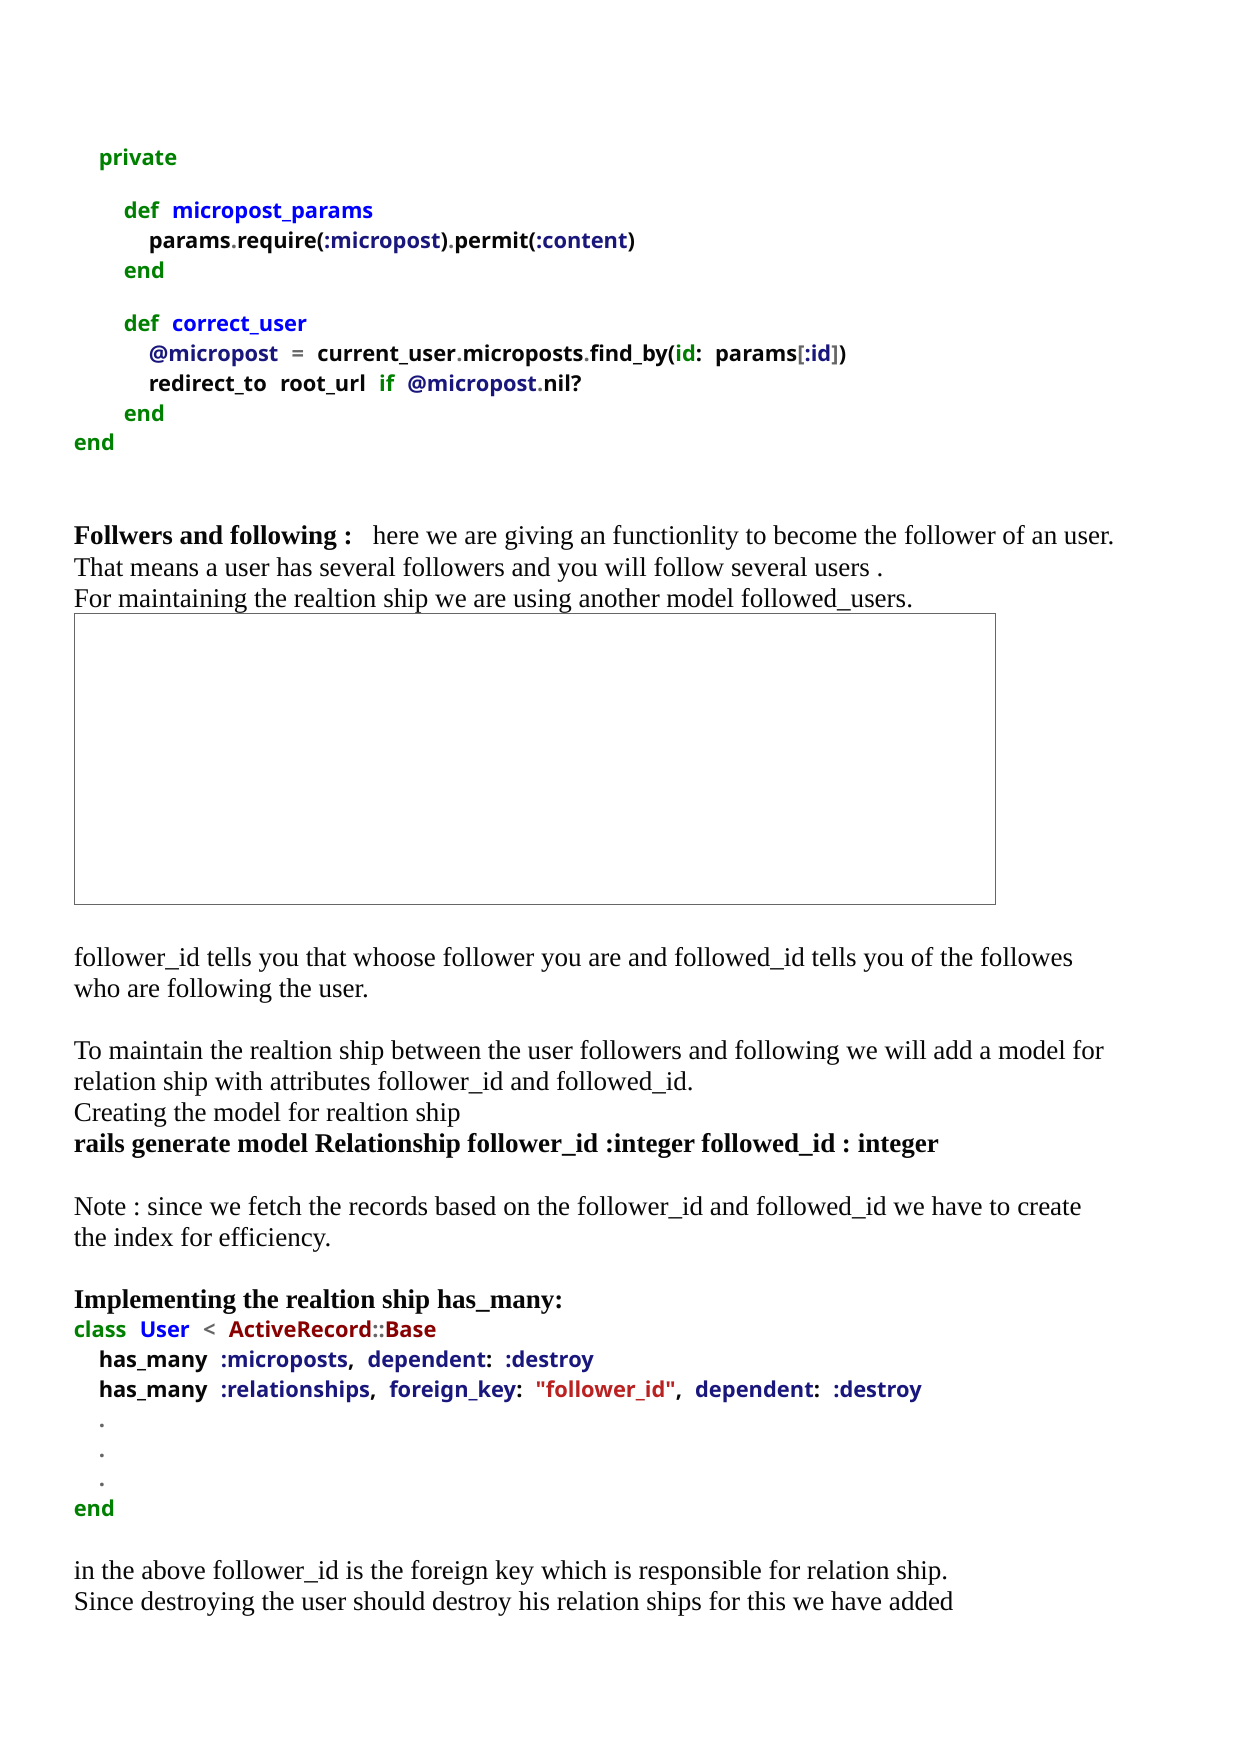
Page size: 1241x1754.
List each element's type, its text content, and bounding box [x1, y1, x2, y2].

text Creating the model for realtion ship [73, 1096, 1122, 1128]
text To maintain the realtion ship between the user followers and following we will add a model for relation ship with attributes follower_id and followed_id. [73, 1034, 1122, 1096]
text . [73, 1463, 1122, 1493]
text redirect_to root_url if @micropost.nil? [73, 368, 1122, 398]
text . [73, 1404, 1122, 1434]
text end [73, 398, 1122, 427]
text in the above follower_id is the foreign key which is responsible for relation ship. [73, 1554, 1122, 1585]
text end [73, 255, 1122, 284]
text private [73, 142, 1122, 172]
text For maintaining the realtion ship we are using another model followed_users. [73, 582, 1122, 613]
text def micropost_params [73, 195, 1122, 225]
text Since destroying the user should destroy his relation ships for this we have added [73, 1585, 1122, 1616]
text . [73, 1434, 1122, 1463]
text end [73, 427, 1122, 457]
text def correct_user [73, 308, 1122, 338]
text Implementing the realtion ship has_many: [73, 1283, 1122, 1314]
text rails generate model Relationship follower_id :integer followed_id : integer [73, 1128, 1122, 1159]
text class User < ActiveRecord::Base [73, 1314, 1122, 1344]
text Note : since we fetch the records based on the follower_id and followed_id we have to create the index for efficiency. [73, 1190, 1122, 1252]
text params.require(:micropost).permit(:content) [73, 225, 1122, 255]
text has_many :relationships, foreign_key: "follower_id", dependent: :destroy [73, 1374, 1122, 1404]
text follower_id tells you that whoose follower you are and followed_id tells you of the followes who are following the user. [73, 941, 1122, 1003]
text has_many :microposts, dependent: :destroy [73, 1344, 1122, 1374]
text end [73, 1493, 1122, 1523]
text @micropost = current_user.microposts.find_by(id: params[:id]) [73, 338, 1122, 368]
text Follwers and following : here we are giving an functionlity to become the follower of an user. That means a user has several followers and you will follow several users . [73, 519, 1122, 582]
